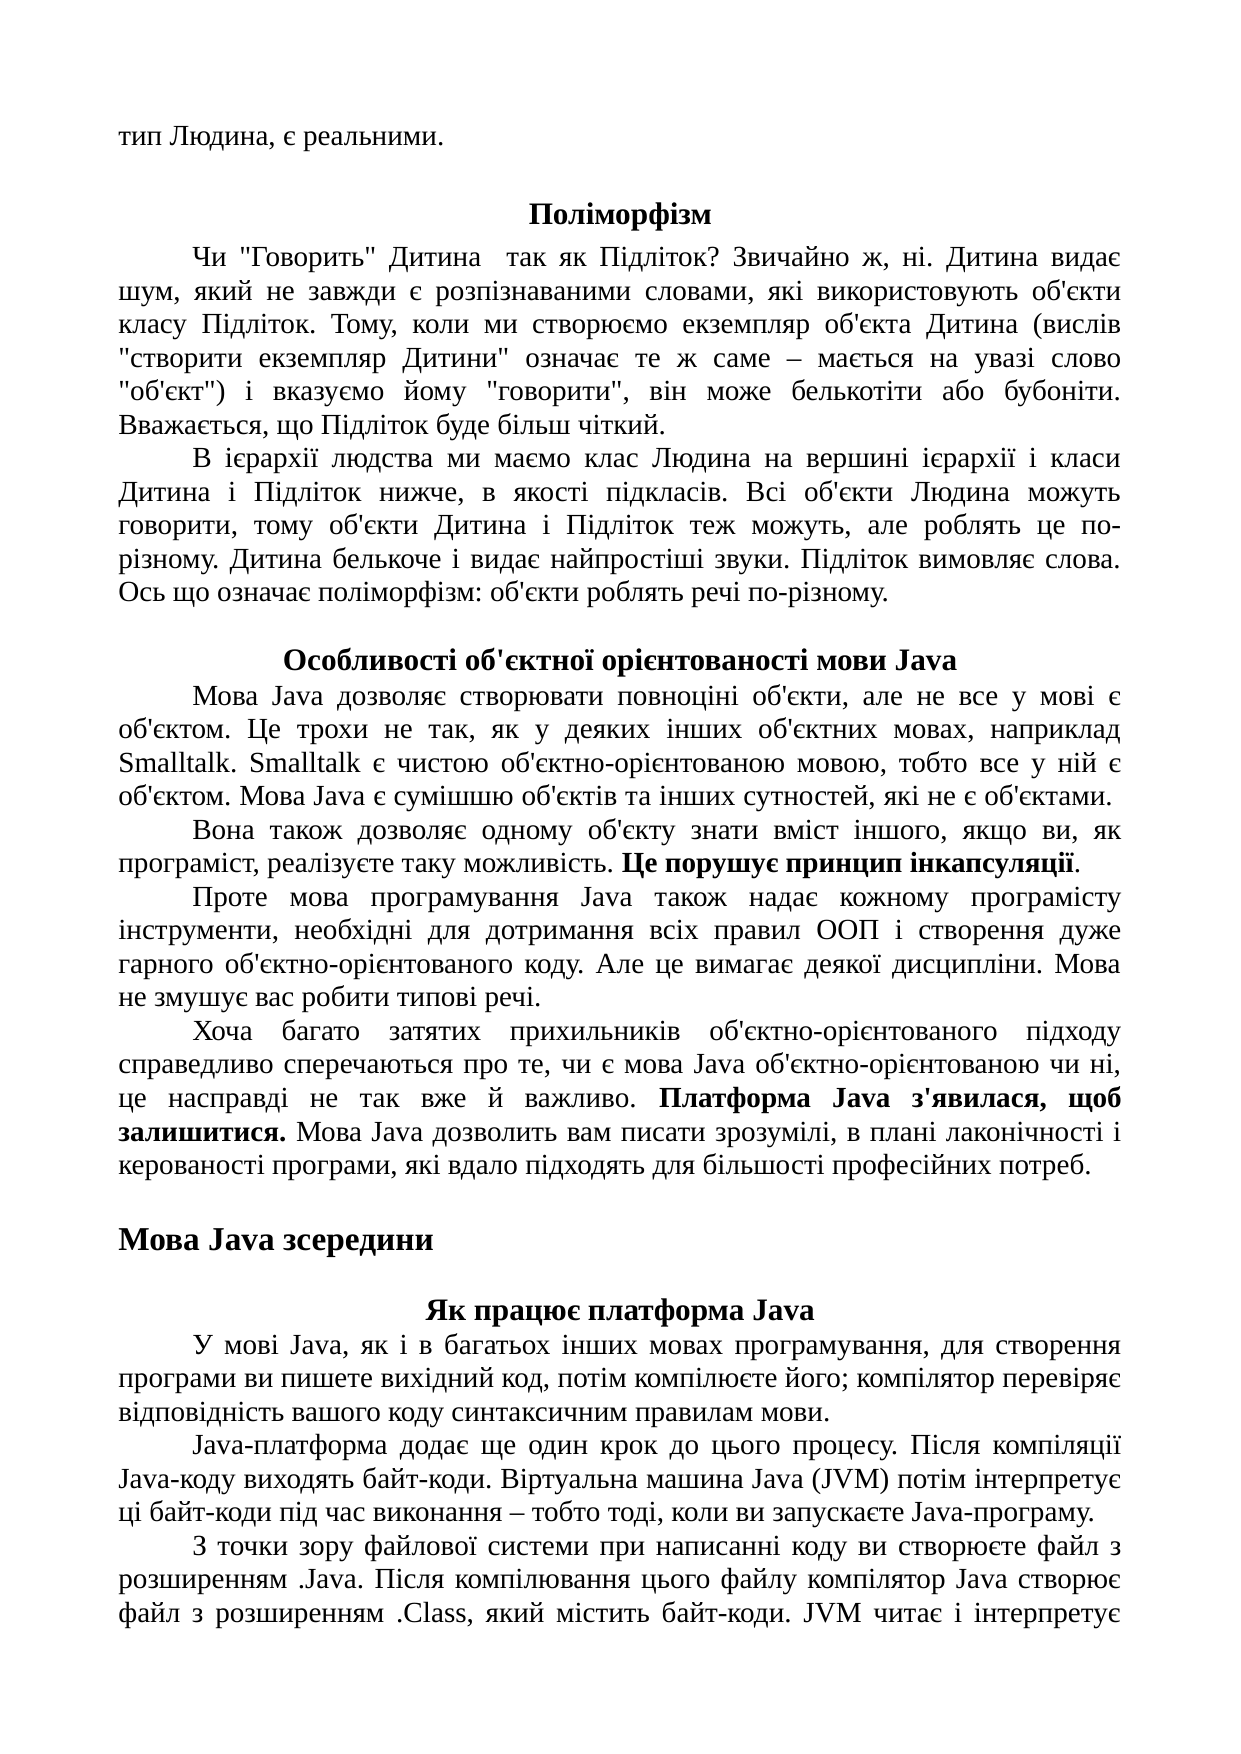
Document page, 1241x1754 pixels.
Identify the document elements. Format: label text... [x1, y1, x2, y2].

text Мова Java дозволяє створювати повноціні об'єкти, але не все у мові є об'єктом. Це трохи не так, як у деяких інших об'єктних мовах, наприклад Smalltalk. Smalltalk є чистою об'єктно-орієнтованою мовою, тобто все у ній є об'єктом. Мова Java є сумішшю об'єктів та інших сутностей, які не є об'єктами. Вона також дозволяє одному об'єкту знати вміст іншого, якщо ви, як програміст, реалізуєте таку можливість. Це порушує принцип інкапсуляції. [118, 678, 1122, 879]
text В ієрархії людства ми маємо клас Людина на вершині ієрархії і класи Дитина і Підліток нижче, в якості підкласів. Всі об'єкти Людина можуть говорити, тому об'єкти Дитина і Підліток теж можуть, але роблять це по-різному. Дитина белькоче і видає найпростіші звуки. Підліток вимовляє слова. Ось що означає поліморфізм: об'єкти роблять речі по-різному. [118, 440, 1122, 608]
text Як працює платформа Java [118, 1291, 1122, 1327]
text У мові Java, як і в багатьох інших мовах програмування, для створення програми ви пишете вихідний код, потім компілюєте його; компілятор перевіряє відповідність вашого коду синтаксичним правилам мови. [118, 1327, 1122, 1427]
text Чи "Говорить" Дитина так як Підліток? Звичайно ж, ні. Дитина видає шум, який не завжди є розпізнаваними словами, які використовують об'єкти класу Підліток. Тому, коли ми створюємо екземпляр об'єкта Дитина (вислів "створити екземпляр Дитини" означає те ж саме – мається на увазі слово "об'єкт") і вказуємо йому "говорити", він може белькотіти або бубоніти. Вважається, що Підліток буде більш чіткий. [118, 239, 1122, 440]
text тип Людина, є реальними. [118, 118, 1122, 152]
text Проте мова програмування Java також надає кожному програмісту інструменти, необхідні для дотримання всіх правил ООП і створення дуже гарного об'єктно-орієнтованого коду. Але це вимагає деякої дисципліни. Мова не змушує вас робити типові речі. [118, 879, 1122, 1013]
text З точки зору файлової системи при написанні коду ви створюєте файл з розширенням .Java. Після компілювання цього файлу компілятор Java створює файл з розширенням .Class, який містить байт-коди. JVM читає і інтерпретує [118, 1528, 1122, 1629]
text Поліморфізм [118, 195, 1122, 231]
text Мова Java зсередини [118, 1219, 1122, 1257]
text Особливості об'єктної орієнтованості мови Java [118, 642, 1122, 678]
text Хоча багато затятих прихильників об'єктно-орієнтованого підходу справедливо сперечаються про те, чи є мова Java об'єктно-орієнтованою чи ні, це насправді не так вже й важливо. Платформа Java з'явилася, щоб залишитися. Мова Java дозволить вам писати зрозумілі, в плані лаконічності і керованості програми, які вдало підходять для більшості професійних потреб. [118, 1013, 1122, 1181]
text Java-платформа додає ще один крок до цього процесу. Після компіляції Java-коду виходять байт-коди. Віртуальна машина Java (JVM) потім інтерпретує ці байт-коди під час виконання – тобто тоді, коли ви запускаєте Java-програму. [118, 1427, 1122, 1528]
